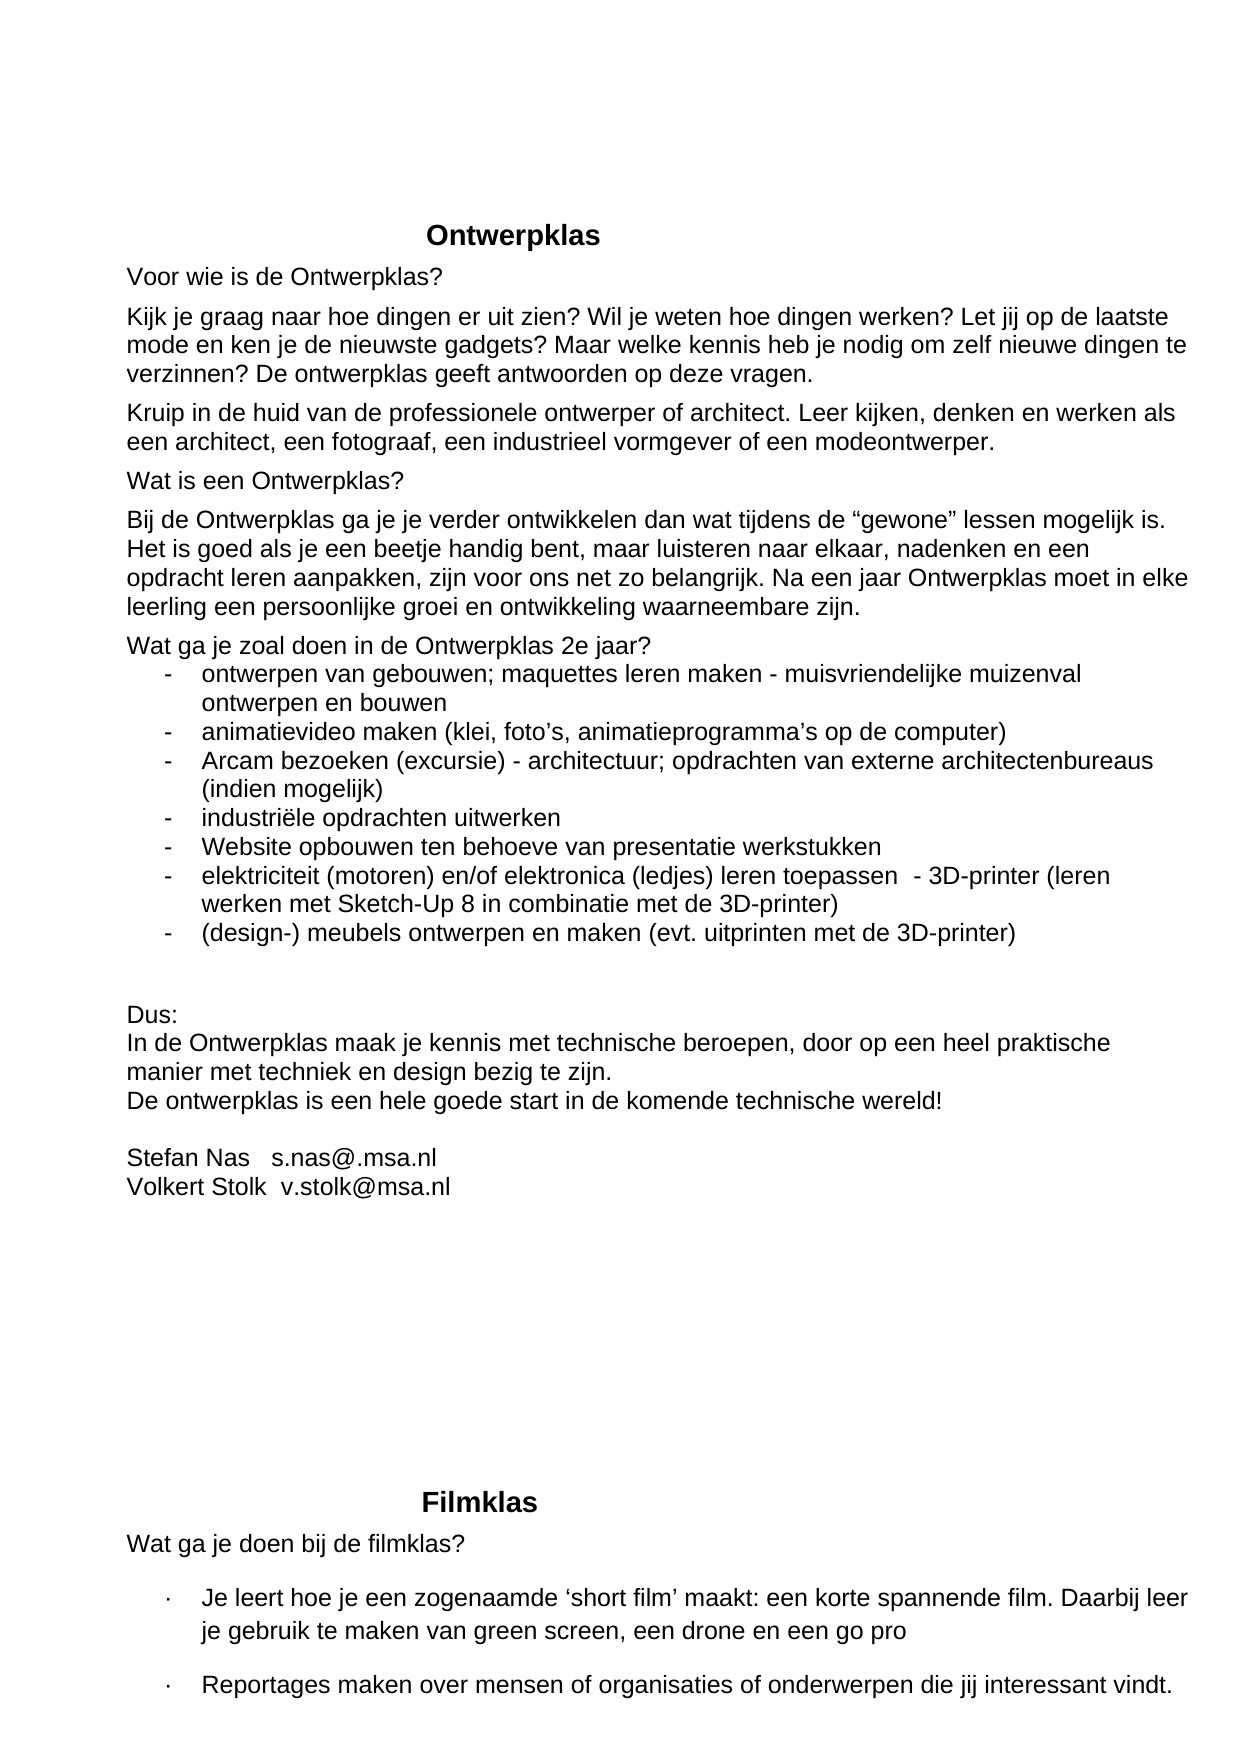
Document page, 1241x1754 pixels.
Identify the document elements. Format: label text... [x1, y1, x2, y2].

text De ontwerpklas is een hele goede start in de komende technische wereld! [126, 1086, 1193, 1115]
text Kruip in de huid van de professionele ontwerper of architect. Leer kijken, denken en werken als een architect, een fotograaf, een industrieel vormgever of een modeontwerper. [126, 398, 1193, 456]
text Filmklas [348, 1486, 1193, 1519]
list Je leert hoe je een zogenaamde ‘short film’ maakt: een korte spannende film. Daarbij leer je gebruik te maken van green screen, een drone en een go pro [164, 1583, 1193, 1645]
text Wat ga je zoal doen in de Ontwerpklas 2e jaar? [126, 631, 1193, 659]
text In de Ontwerpklas maak je kennis met technische beroepen, door op een heel praktische manier met techniek en design bezig te zijn. [126, 1028, 1193, 1086]
text Kijk je graag naar hoe dingen er uit zien? Wil je weten hoe dingen werken? Let jij op de laatste mode en ken je de nieuwste gadgets? Maar welke kennis heb je nodig om zelf nieuwe dingen te verzinnen? De ontwerpklas geeft antwoorden op deze vragen. [126, 302, 1193, 388]
list elektriciteit (motoren) en/of elektronica (ledjes) leren toepassen - 3D-printer (leren werken met Sketch-Up 8 in combinatie met de 3D-printer) [164, 861, 1193, 918]
text Wat ga je doen bij de filmklas? [126, 1529, 1193, 1558]
list ontwerpen van gebouwen; maquettes leren maken - muisvriendelijke muizenval ontwerpen en bouwen [164, 659, 1193, 717]
list industriële opdrachten uitwerken [164, 803, 1193, 832]
list (design-) meubels ontwerpen en maken (evt. uitprinten met de 3D-printer) [164, 918, 1193, 947]
text Ontwerpklas [126, 218, 1193, 252]
text Stefan Nas s.nas@.msa.nl [126, 1143, 1193, 1172]
list Reportages maken over mensen of organisaties of onderwerpen die jij interessant vindt. [164, 1670, 1193, 1699]
text Dus: [126, 1000, 1193, 1028]
text Voor wie is de Ontwerpklas? [126, 262, 1193, 291]
text Bij de Ontwerpklas ga je je verder ontwikkelen dan wat tijdens de “gewone” lessen mogelijk is. Het is goed als je een beetje handig bent, maar luisteren naar elkaar, nadenken en een opdracht leren aanpakken, zijn voor ons net zo belangrijk. Na een jaar Ontwerpklas moet in elke leerling een persoonlijke groei en ontwikkeling waarneembare zijn. [126, 505, 1193, 620]
list Website opbouwen ten behoeve van presentatie werkstukken [164, 832, 1193, 861]
list Arcam bezoeken (excursie) - architectuur; opdrachten van externe architectenbureaus (indien mogelijk) [164, 746, 1193, 803]
list animatievideo maken (klei, foto’s, animatieprogramma’s op de computer) [164, 717, 1193, 746]
text Wat is een Ontwerpklas? [126, 466, 1193, 495]
text Volkert Stolk v.stolk@msa.nl [126, 1172, 1193, 1201]
